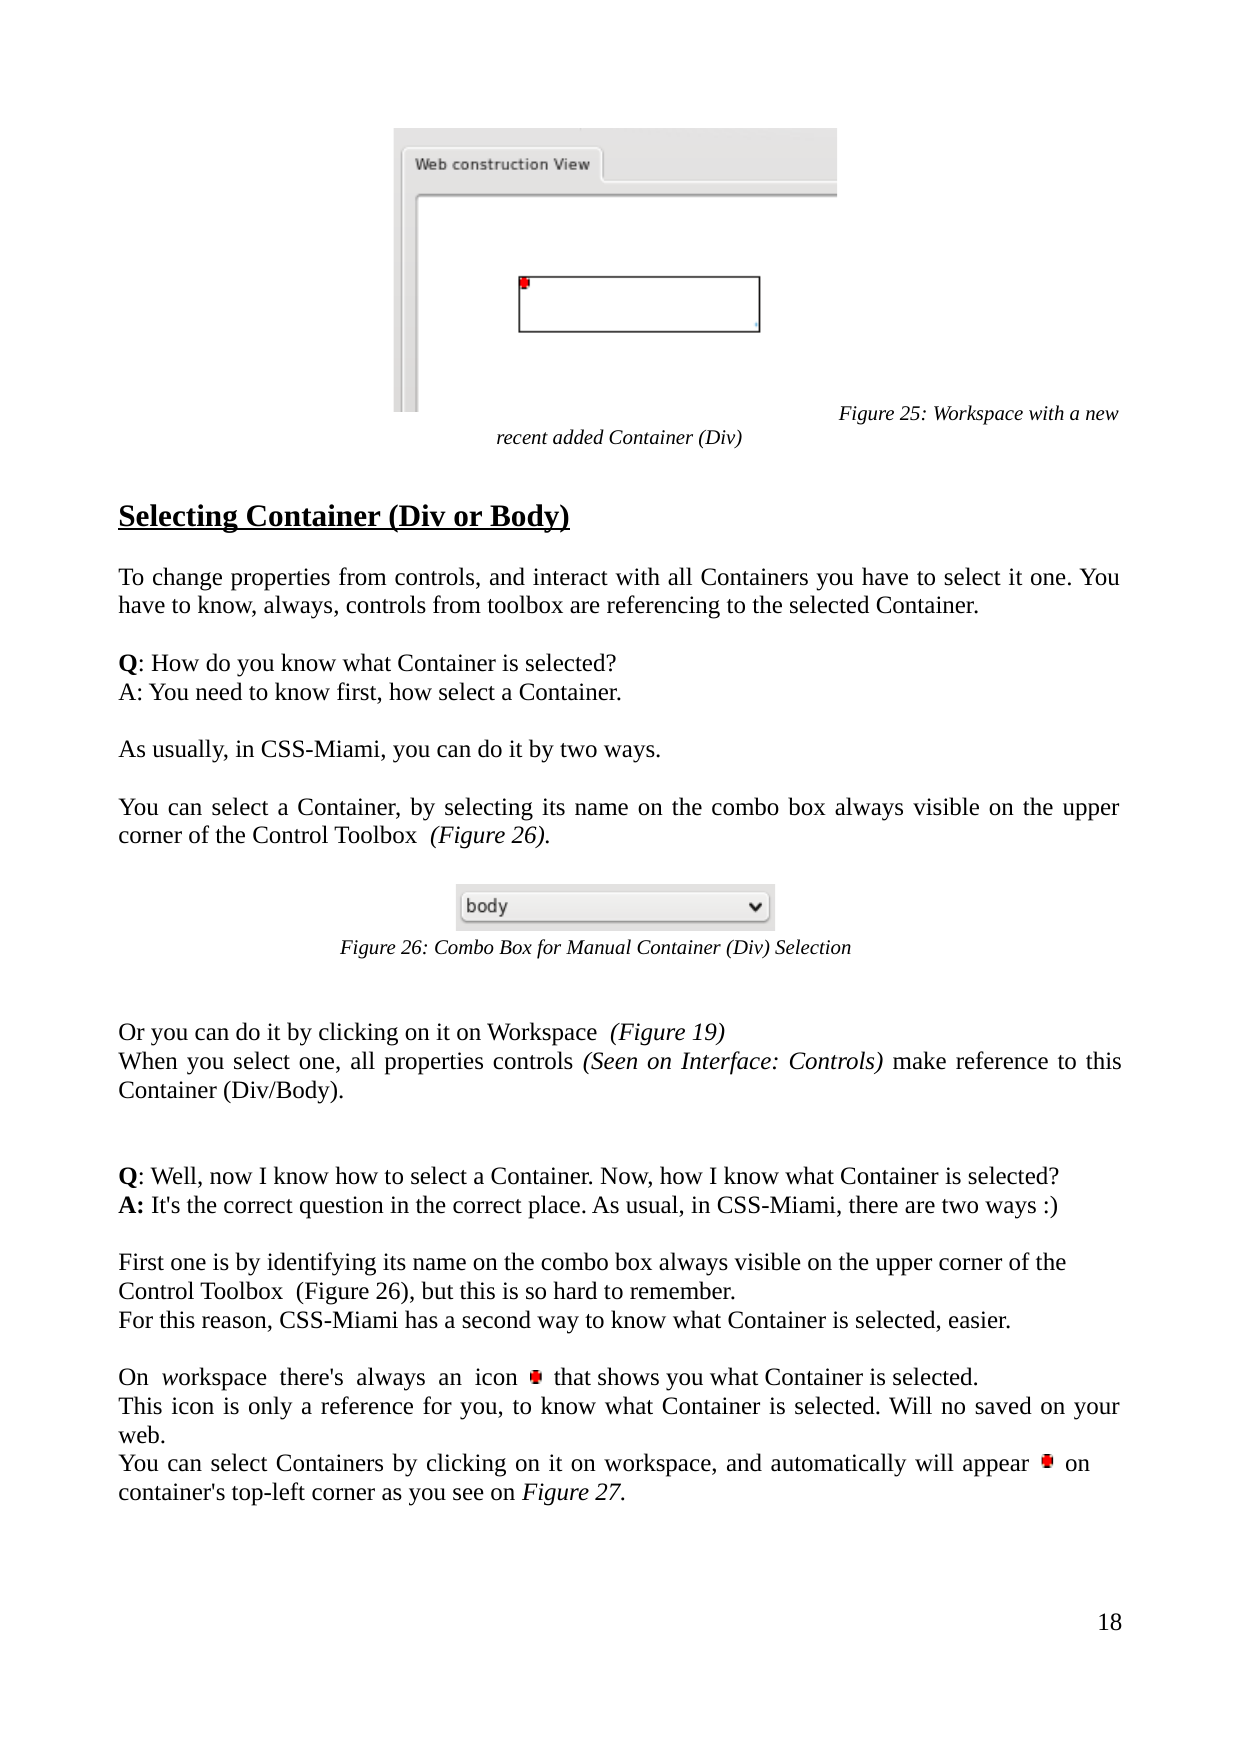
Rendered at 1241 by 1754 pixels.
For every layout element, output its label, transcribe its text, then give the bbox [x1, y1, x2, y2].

text Figure 26: Combo Box for Manual Container (Div) Selection [118, 931, 1122, 960]
picture [393, 128, 838, 412]
text First one is by identifying its name on the combo box always visible on the upper corner of the Control Toolbox (Figure 26), but this is so hard to remember. [118, 1247, 1122, 1305]
text Q: How do you know what Container is selected? [118, 648, 1122, 677]
text As usually, in CSS-Miami, you can do it by two ways. [118, 734, 1122, 763]
text To change properties from controls, and interact with all Containers you have to select it one. You have to know, always, controls from toolbox are referencing to the selected Container. [118, 562, 1122, 619]
text Selecting Container (Div or Body) [118, 497, 1122, 533]
text Q: Well, now I know how to select a Container. Now, how I know what Container is selected? [118, 1161, 1122, 1190]
text A: You need to know first, how select a Container. [118, 677, 1122, 706]
text A: It's the correct question in the correct place. As usual, in CSS-Miami, there are two ways :) [118, 1190, 1122, 1218]
picture [455, 884, 775, 931]
text Figure 25: Workspace with a new recent added Container (Div) [118, 401, 1122, 449]
text This icon is only a reference for you, to know what Container is selected. Will no saved on your web. [118, 1391, 1122, 1448]
picture [530, 1370, 542, 1384]
text Or you can do it by clicking on it on Workspace (Figure 19) [118, 1017, 1122, 1046]
text When you select one, all properties controls (Seen on Interface: Controls) make reference to this Container (Div/Body). [118, 1046, 1122, 1103]
text You can select Containers by clicking on it on workspace, and automatically will appear on container's top-left corner as you see on Figure 27. [118, 1448, 1122, 1506]
picture [1041, 1454, 1054, 1468]
text For this reason, CSS-Miami has a second way to know what Container is selected, easier. [118, 1305, 1122, 1333]
text On workspace there's always an icon that shows you what Container is selected. [118, 1362, 1122, 1391]
text You can select a Container, by selecting its name on the combo box always visible on the upper corner of the Control Toolbox (Figure 26). [118, 792, 1122, 849]
